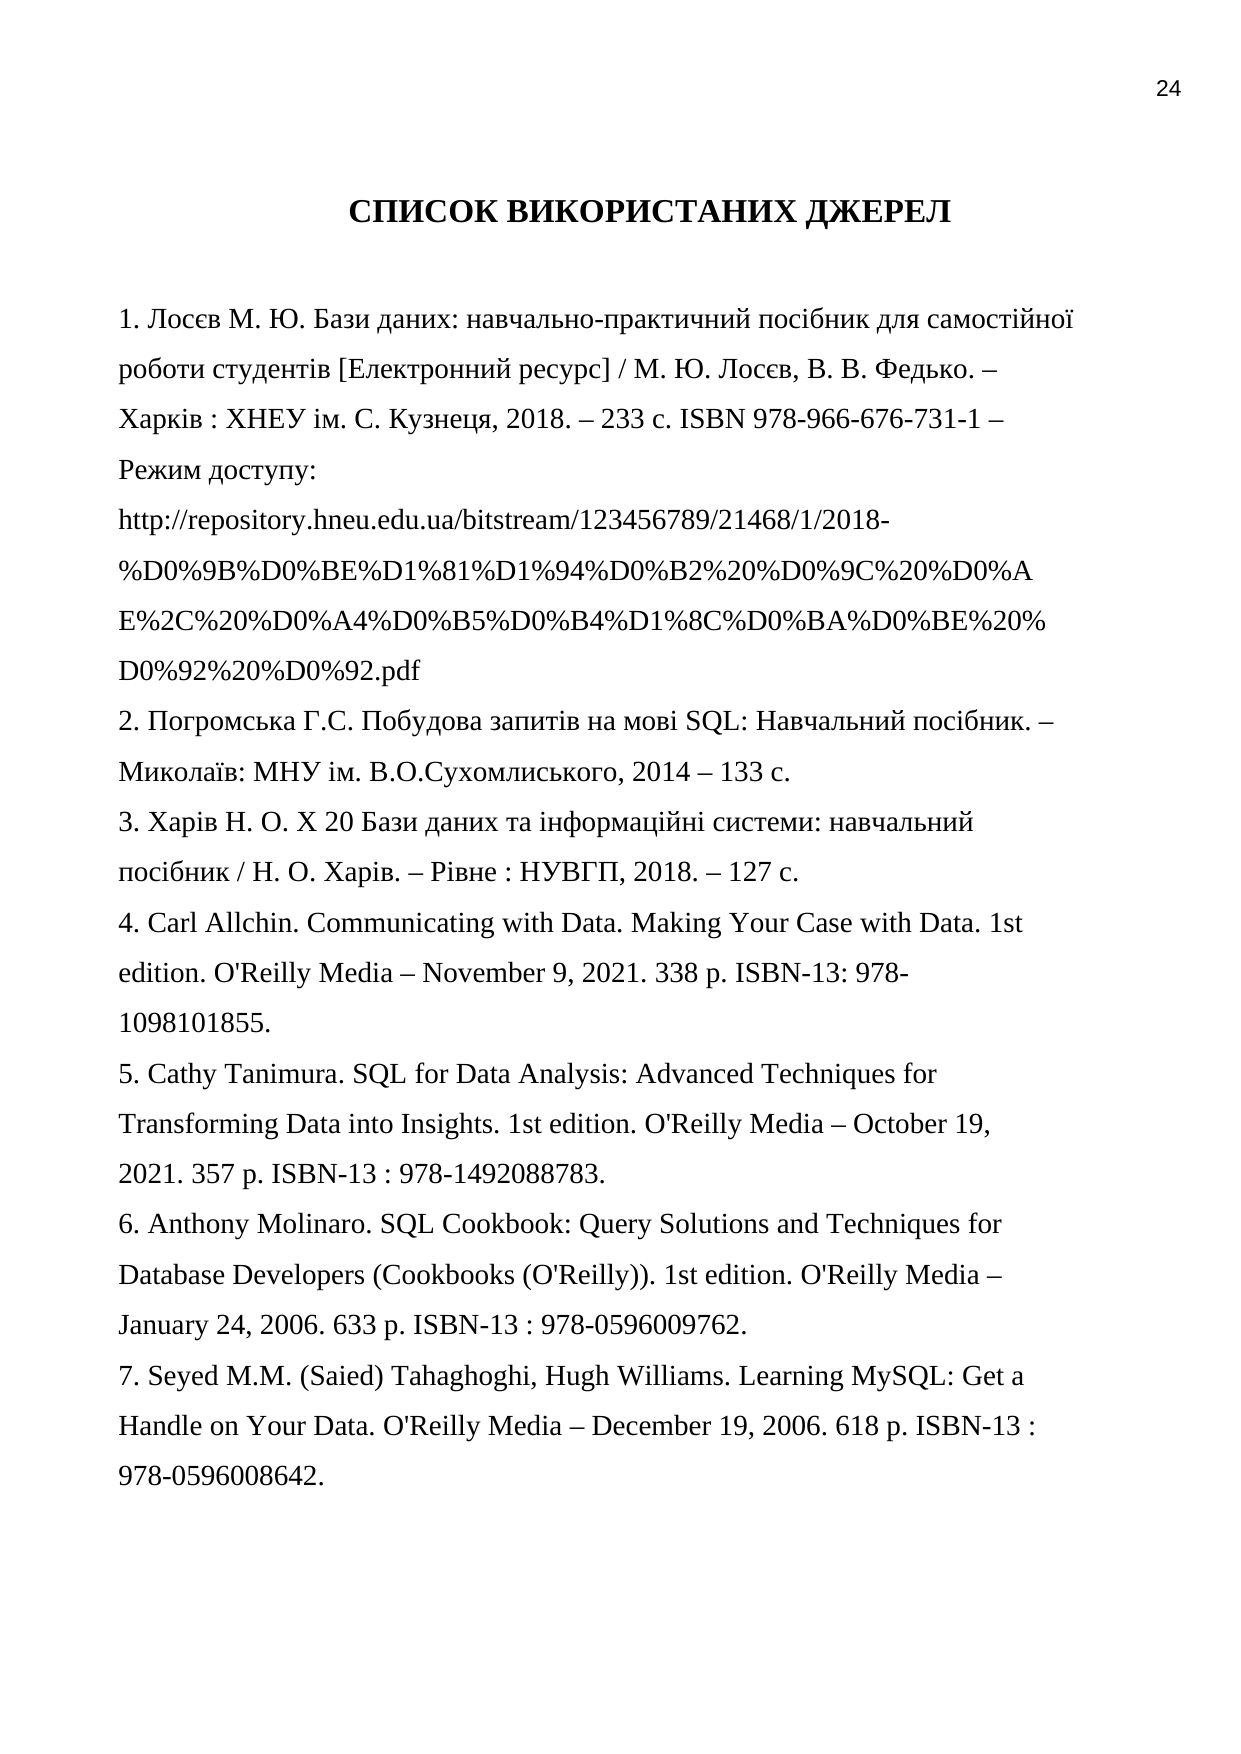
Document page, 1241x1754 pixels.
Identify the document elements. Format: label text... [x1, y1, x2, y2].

text 3. Харів Н. О. Х 20 Бази даних та інформаційні системи: навчальний [118, 804, 1181, 838]
text 2. Погромська Г.С. Побудова запитів на мові SQL: Навчальний посібник. – [118, 703, 1181, 737]
text edition. O'Reilly Media – November 9, 2021. 338 p. ISBN-13: 978- [118, 955, 1181, 989]
text Database Developers (Cookbooks (O'Reilly)). 1st edition. O'Reilly Media – [118, 1257, 1181, 1291]
text 978-0596008642. [118, 1458, 1181, 1492]
text 2021. 357 p. ISBN-13 : 978-1492088783. [118, 1156, 1181, 1190]
text %D0%9B%D0%BE%D1%81%D1%94%D0%B2%20%D0%9C%20%D0%A [118, 553, 1181, 586]
text D0%92%20%D0%92.pdf [118, 653, 1181, 687]
text Харків : ХНЕУ ім. С. Кузнеця, 2018. – 233 с. ISBN 978-966-676-731-1 – [118, 402, 1181, 435]
text 1098101855. [118, 1005, 1181, 1039]
text 5. Cathy Tanimura. SQL for Data Analysis: Advanced Techniques for [118, 1056, 1181, 1089]
text роботи студентів [Електронний ресурс] / М. Ю. Лосєв, В. В. Федько. – [118, 351, 1181, 385]
text Handle on Your Data. O'Reilly Media – December 19, 2006. 618 p. ISBN-13 : [118, 1408, 1181, 1441]
text 1. Лосєв М. Ю. Бази даних: навчально-практичний посібник для самостійної [118, 301, 1181, 334]
text E%2C%20%D0%A4%D0%B5%D0%B4%D1%8C%D0%BA%D0%BE%20% [118, 603, 1181, 636]
text СПИСОК ВИКОРИСТАНИХ ДЖЕРЕЛ [118, 192, 1181, 230]
text 4. Carl Allchin. Communicating with Data. Making Your Case with Data. 1st [118, 905, 1181, 938]
text посібник / Н. О. Харів. – Рівне : НУВГП, 2018. – 127 с. [118, 854, 1181, 888]
text 6. Anthony Molinaro. SQL Cookbook: Query Solutions and Techniques for [118, 1207, 1181, 1240]
text 7. Seyed M.M. (Saied) Tahaghoghi, Hugh Williams. Learning MySQL: Get a [118, 1358, 1181, 1391]
text January 24, 2006. 633 p. ISBN-13 : 978-0596009762. [118, 1307, 1181, 1341]
text http://repository.hneu.edu.ua/bitstream/123456789/21468/1/2018- [118, 502, 1181, 536]
text Миколаїв: МНУ ім. В.О.Сухомлиського, 2014 – 133 с. [118, 754, 1181, 787]
text Режим доступу: [118, 452, 1181, 486]
text Transforming Data into Insights. 1st edition. O'Reilly Media – October 19, [118, 1106, 1181, 1139]
